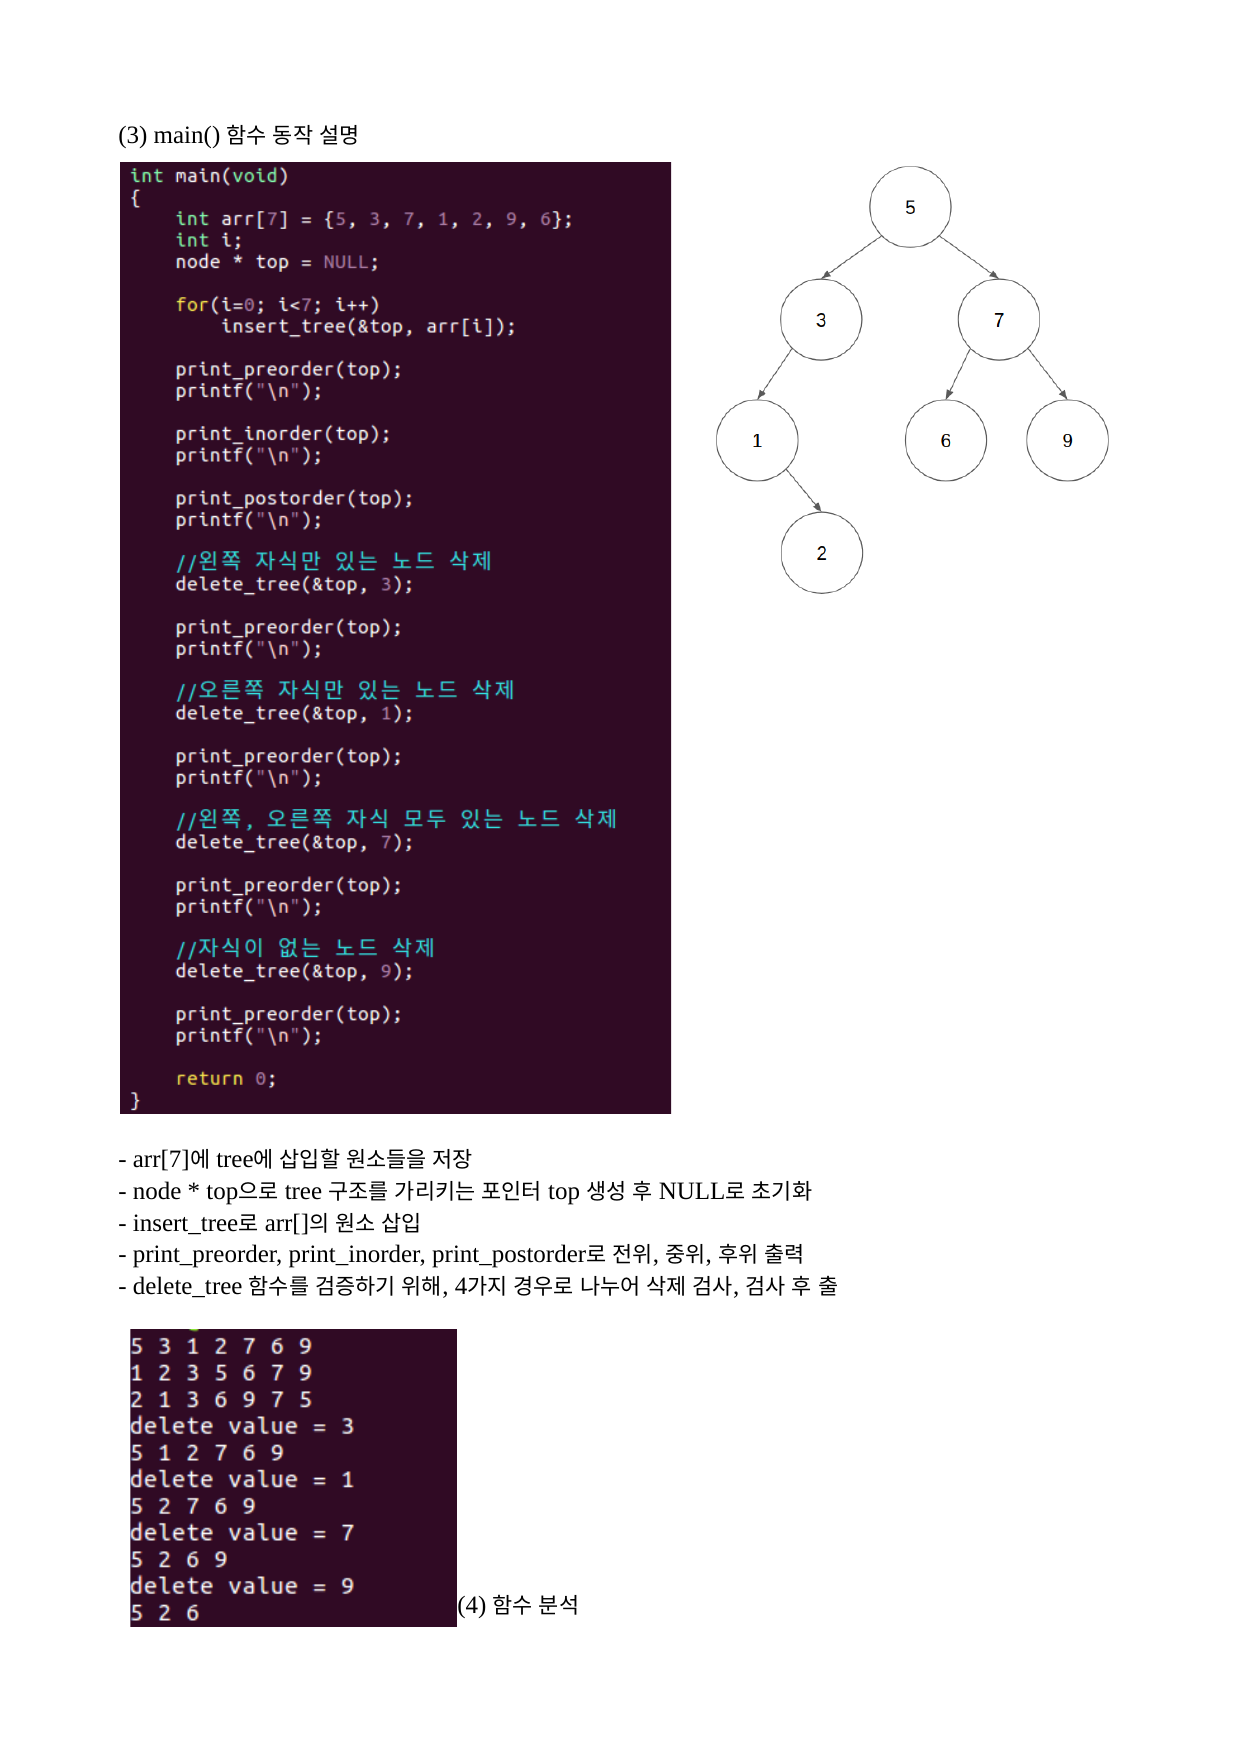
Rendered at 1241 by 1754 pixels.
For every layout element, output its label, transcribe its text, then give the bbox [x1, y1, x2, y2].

text - print_preorder, print_inorder, print_postorder로 전위, 중위, 후위 출력 [118, 1237, 1122, 1269]
picture [120, 162, 672, 1114]
text (3) main() 함수 동작 설명 [118, 118, 1122, 150]
text (4) 함수 분석 [457, 1588, 1122, 1620]
text - node * top으로 tree 구조를 가리키는 포인터 top 생성 후 NULL로 초기화 [118, 1174, 1122, 1206]
text - insert_tree로 arr[]의 원소 삽입 [118, 1206, 1122, 1237]
text - delete_tree 함수를 검증하기 위해, 4가지 경우로 나누어 삭제 검사, 검사 후 출 [118, 1269, 1122, 1301]
text - arr[7]에 tree에 삽입할 원소들을 저장 [118, 1142, 1122, 1174]
picture [692, 149, 1130, 613]
picture [130, 1329, 457, 1627]
text [118, 1588, 130, 1620]
